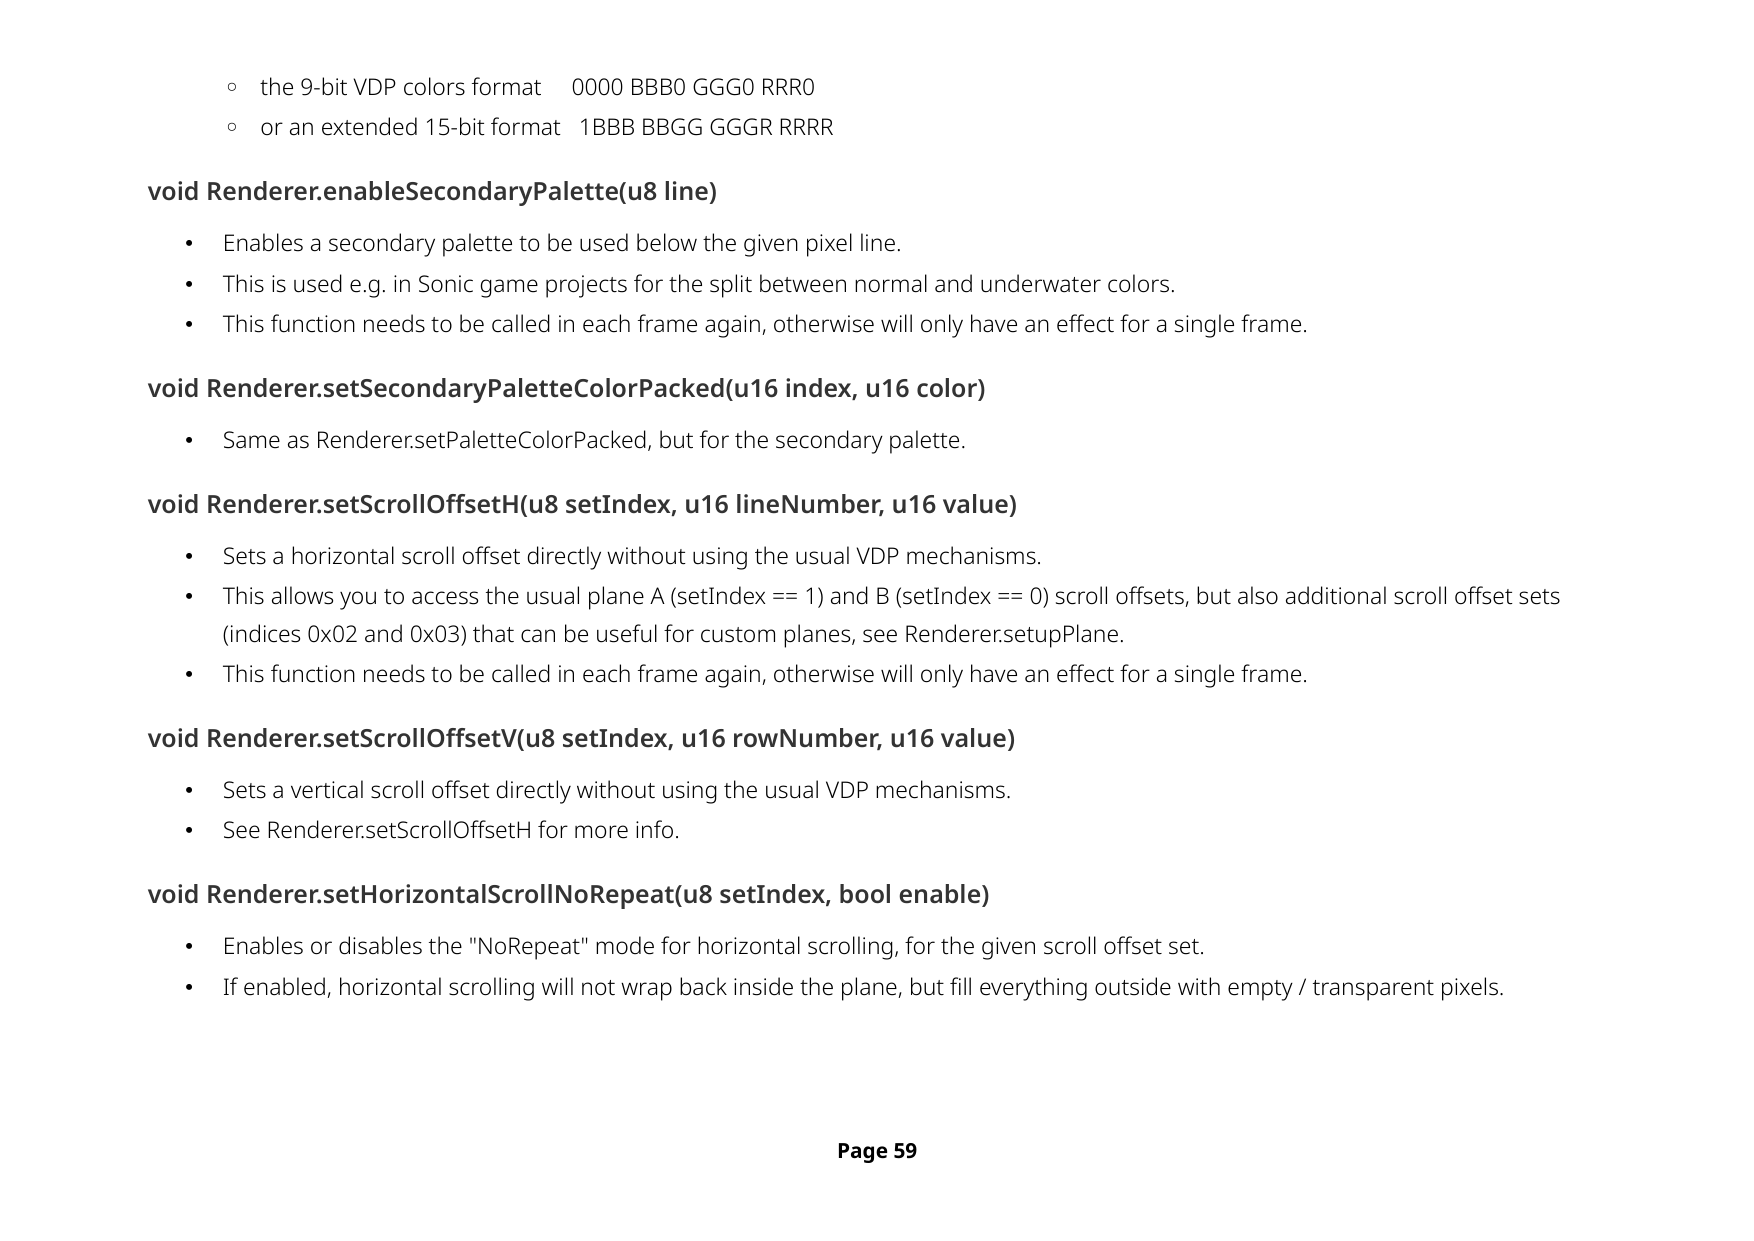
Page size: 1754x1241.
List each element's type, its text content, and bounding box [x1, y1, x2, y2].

list Same as Renderer.setPaletteColorPacked, but for the secondary palette. [185, 424, 1606, 455]
list or an extended 15-bit format 1BBB BBGG GGGR RRRR [223, 111, 1606, 142]
list Sets a horizontal scroll offset directly without using the usual VDP mechanisms. [185, 539, 1606, 571]
list This function needs to be called in each frame again, otherwise will only have an effect for a single frame. [185, 658, 1606, 689]
subtitle void Renderer.setScrollOffsetV(u8 setIndex, u16 rowNumber, u16 value) [148, 720, 1606, 754]
subtitle void Renderer.setHorizontalScrollNoRepeat(u8 setIndex, bool enable) [148, 877, 1606, 911]
list This allows you to access the usual plane A (setIndex == 1) and B (setIndex == 0) scroll offsets, but also additional scroll offset sets (indices 0x02 and 0x03) that can be useful for custom planes, see Renderer.setupPlane. [185, 580, 1606, 649]
list Enables a secondary palette to be used below the given pixel line. [185, 227, 1606, 258]
list This is used e.g. in Sonic game projects for the split between normal and underwater colors. [185, 267, 1606, 299]
list See Renderer.setScrollOffsetH for more info. [185, 814, 1606, 845]
subtitle void Renderer.enableSecondaryPalette(u8 line) [148, 174, 1606, 208]
subtitle void Renderer.setSecondaryPaletteColorPacked(u16 index, u16 color) [148, 370, 1606, 404]
list This function needs to be called in each frame again, otherwise will only have an effect for a single frame. [185, 308, 1606, 339]
list Enables or disables the "NoRepeat" mode for horizontal scrolling, for the given scroll offset set. [185, 930, 1606, 961]
subtitle void Renderer.setScrollOffsetH(u8 setIndex, u16 lineNumber, u16 value) [148, 486, 1606, 520]
list Sets a vertical scroll offset directly without using the usual VDP mechanisms. [185, 774, 1606, 805]
list the 9-bit VDP colors format 0000 BBB0 GGG0 RRR0 [223, 71, 1606, 102]
list If enabled, horizontal scrolling will not wrap back inside the plane, but fill everything outside with empty / transparent pixels. [185, 970, 1606, 1002]
